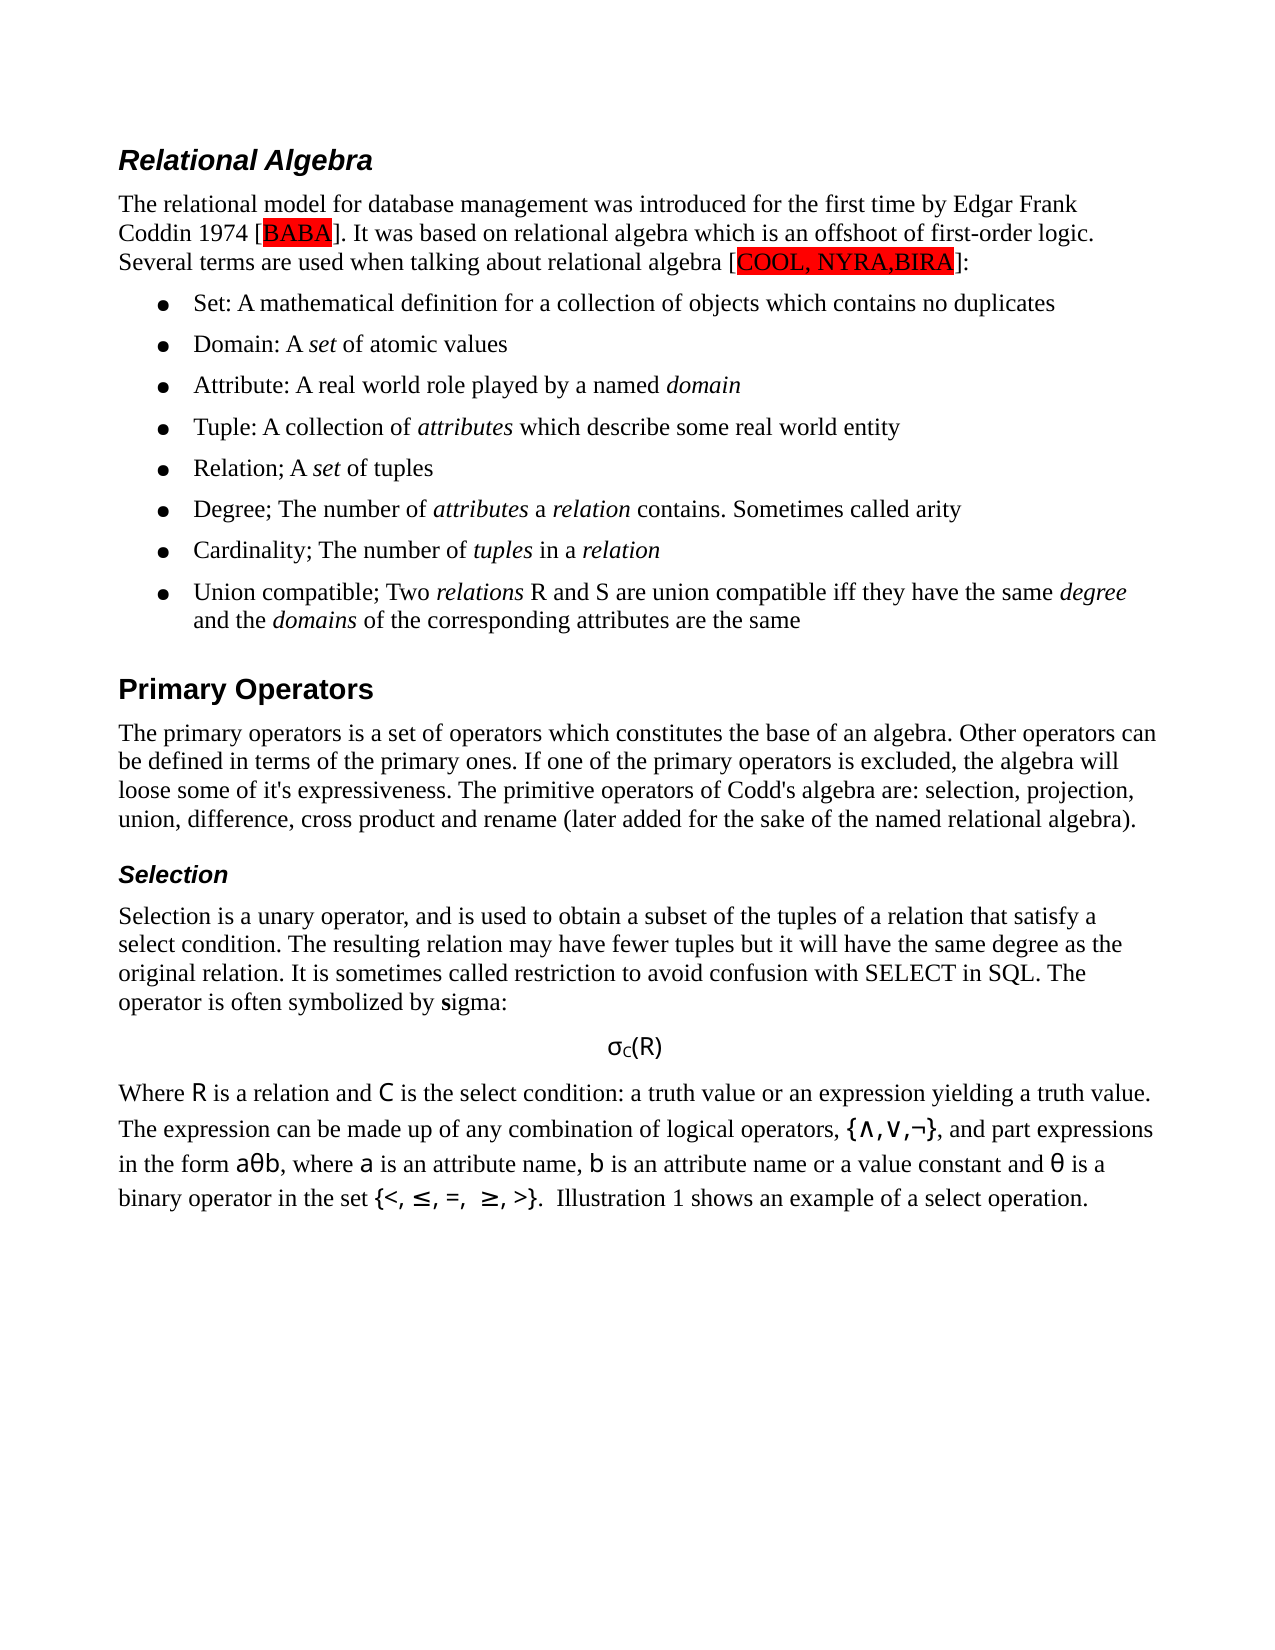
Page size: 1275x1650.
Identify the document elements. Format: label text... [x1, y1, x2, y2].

subtitle Selection [118, 860, 1157, 889]
list Tuple: A collection of attributes which describe some real world entity [156, 412, 1157, 440]
list Relation; A set of tuples [156, 453, 1157, 482]
list Attribute: A real world role played by a named domain [156, 370, 1157, 399]
subtitle Primary Operators [118, 672, 1157, 705]
text Selection is a unary operator, and is used to obtain a subset of the tuples of a relation that satisfy a select condition. The resulting relation may have fewer tuples but it will have the same degree as the original relation. It is sometimes called restriction to avoid confusion with SELECT in SQL. The operator is often symbolized by sigma: [118, 901, 1157, 1016]
list Union compatible; Two relations R and S are union compatible iff they have the same degree and the domains of the corresponding attributes are the same [156, 577, 1157, 634]
list Domain: A set of atomic values [156, 329, 1157, 358]
text The relational model for database management was introduced for the first time by Edgar Frank Coddin 1974 [BABA]. It was based on relational algebra which is an offshoot of first-order logic. Several terms are used when talking about relational algebra [COOL, NYRA,BIRA]: [118, 189, 1157, 275]
text Where R is a relation and C is the select condition: a truth value or an expression yielding a truth value. The expression can be made up of any combination of logical operators, {∧,∨,¬}, and part expressions in the form aθb, where a is an attribute name, b is an attribute name or a value constant and θ is a binary operator in the set {<, ≤, =, ≥, >}. Illustration 1 shows an example of a select operation. [118, 1075, 1157, 1214]
text The primary operators is a set of operators which constitutes the base of an algebra. Other operators can be defined in terms of the primary ones. If one of the primary operators is excluded, the algebra will loose some of it's expressiveness. The primitive operators of Codd's algebra are: selection, projection, union, difference, cross product and rename (later added for the sake of the named relational algebra). [118, 718, 1157, 833]
list Set: A mathematical definition for a collection of objects which contains no duplicates [156, 288, 1157, 317]
list Degree; The number of attributes a relation contains. Sometimes called arity [156, 494, 1157, 523]
subtitle Relational Algebra [118, 143, 1157, 177]
list Cardinality; The number of tuples in a relation [156, 535, 1157, 564]
text σC(R) [118, 1028, 1157, 1062]
